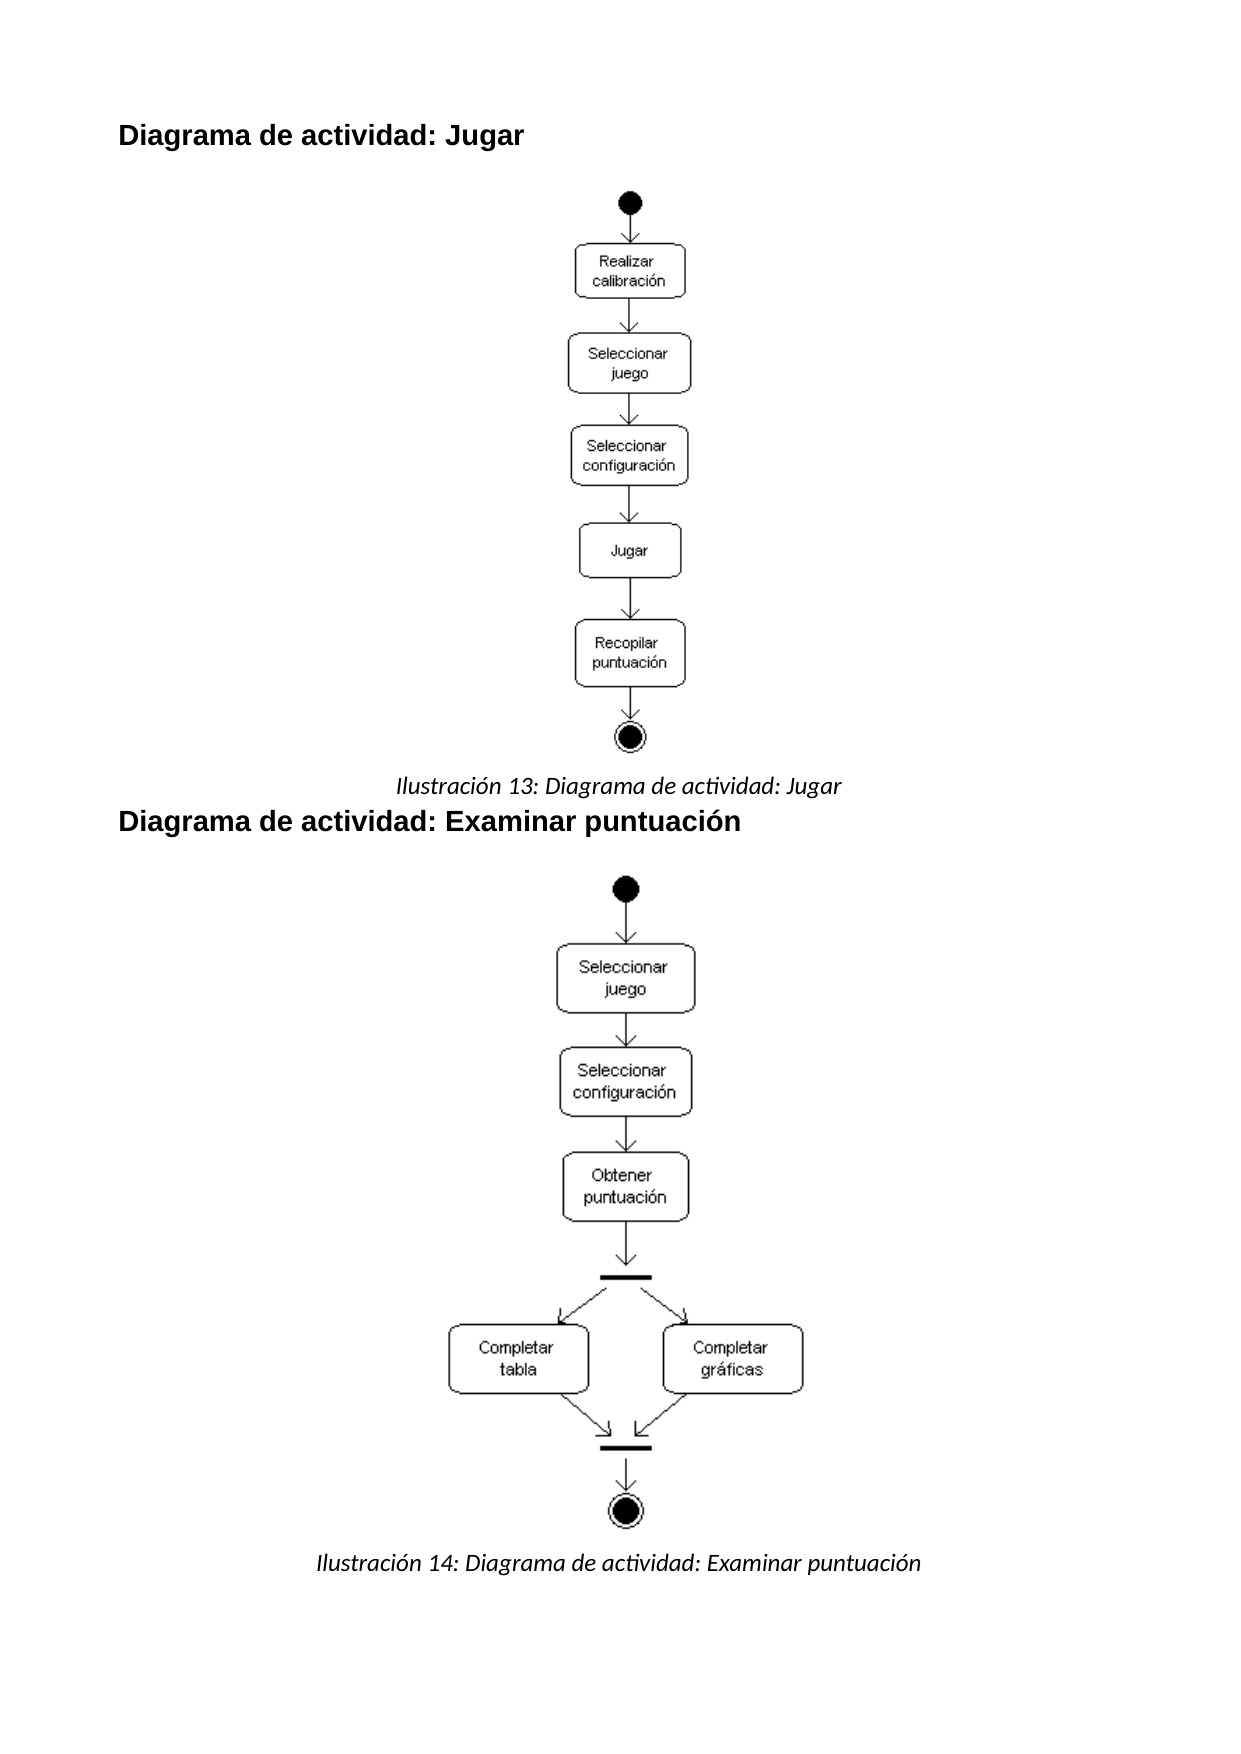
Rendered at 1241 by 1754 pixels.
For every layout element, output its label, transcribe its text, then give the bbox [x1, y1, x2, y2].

text Ilustración 13: Diagrama de actividad: Jugar [393, 177, 847, 801]
subtitle Diagrama de actividad: Examinar puntuación [118, 189, 1122, 838]
picture [419, 862, 821, 1548]
subtitle [393, 164, 847, 177]
subtitle Diagrama de actividad: Jugar [118, 118, 1122, 152]
text Ilustración 14: Diagrama de actividad: Examinar puntuación [314, 863, 926, 1578]
picture [533, 176, 707, 770]
